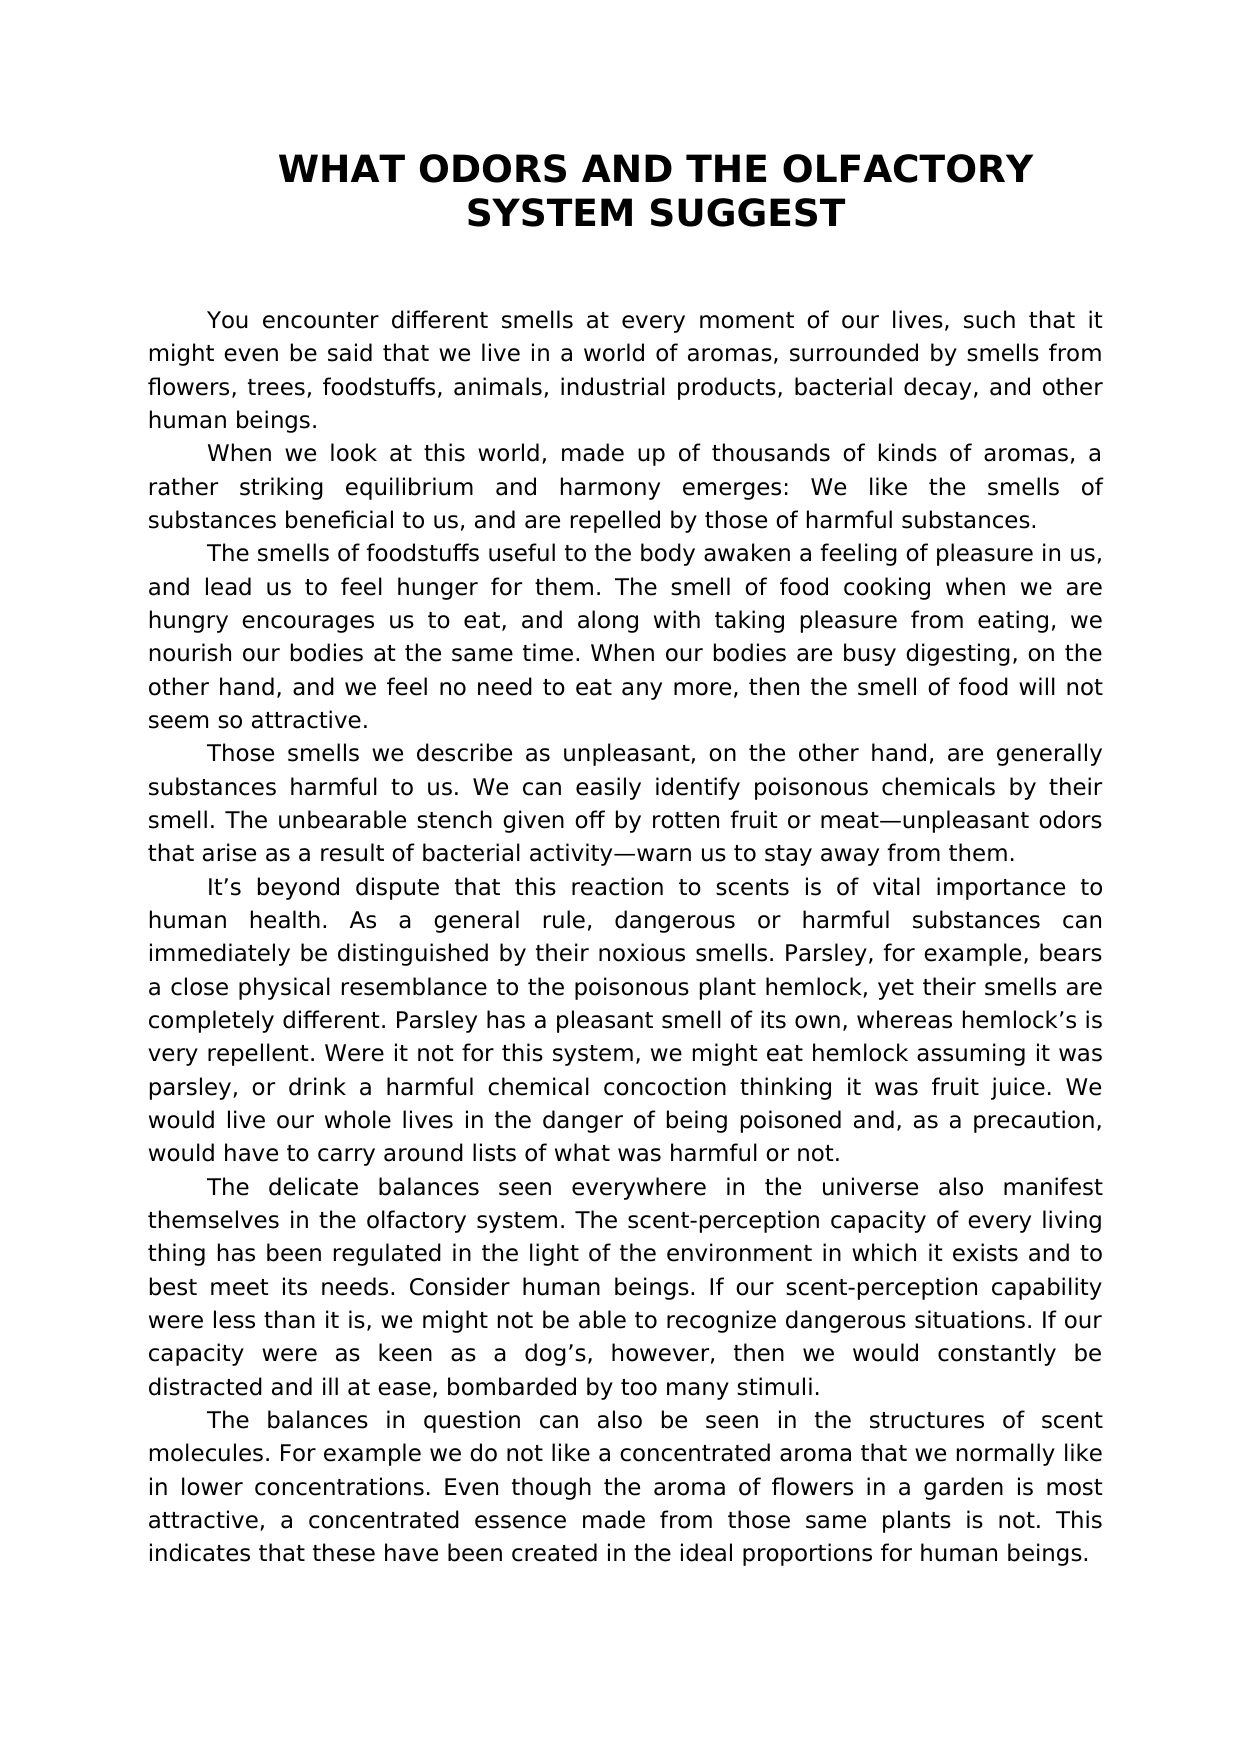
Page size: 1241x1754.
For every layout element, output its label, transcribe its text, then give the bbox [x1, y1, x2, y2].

text Those smells we describe as unpleasant, on the other hand, are generally substances harmful to us. We can easily identify poisonous chemicals by their smell. The unbearable stench given off by rotten fruit or meat—unpleasant odors that arise as a result of bacterial activity—warn us to stay away from them. [148, 735, 1104, 868]
text It’s beyond dispute that this reaction to scents is of vital importance to human health. As a general rule, dangerous or harmful substances can immediately be distinguished by their noxious smells. Parsley, for example, bears a close physical resemblance to the poisonous plant hemlock, yet their smells are completely different. Parsley has a pleasant smell of its own, whereas hemlock’s is very repellent. Were it not for this system, we might eat hemlock assuming it was parsley, or drink a harmful chemical concoction thinking it was fruit juice. We would live our whole lives in the danger of being poisoned and, as a precaution, would have to carry around lists of what was harmful or not. [148, 868, 1104, 1168]
text WHAT ODORS AND THE OLFACTORY [148, 148, 1104, 191]
text The balances in question can also be seen in the structures of scent molecules. For example we do not like a concentrated aroma that we normally like in lower concentrations. Even though the aroma of flowers in a garden is most attractive, a concentrated essence made from those same plants is not. This indicates that these have been created in the ideal proportions for human beings. [148, 1402, 1104, 1568]
text The smells of foodstuffs useful to the body awaken a feeling of pleasure in us, and lead us to feel hunger for them. The smell of food cooking when we are hungry encourages us to eat, and along with taking pleasure from eating, we nourish our bodies at the same time. When our bodies are busy digesting, on the other hand, and we feel no need to eat any more, then the smell of food will not seem so attractive. [148, 535, 1104, 735]
text The delicate balances seen everywhere in the universe also manifest themselves in the olfactory system. The scent-perception capacity of every living thing has been regulated in the light of the environment in which it exists and to best meet its needs. Consider human beings. If our scent-perception capability were less than it is, we might not be able to recognize dangerous situations. If our capacity were as keen as a dog’s, however, then we would constantly be distracted and ill at ease, bombarded by too many stimuli. [148, 1168, 1104, 1402]
text When we look at this world, made up of thousands of kinds of aromas, a rather striking equilibrium and harmony emerges: We like the smells of substances beneficial to us, and are repelled by those of harmful substances. [148, 435, 1104, 535]
text You encounter different smells at every moment of our lives, such that it might even be said that we live in a world of aromas, surrounded by smells from flowers, trees, foodstuffs, animals, industrial products, bacterial decay, and other human beings. [148, 302, 1104, 435]
text SYSTEM SUGGEST [148, 191, 1104, 235]
